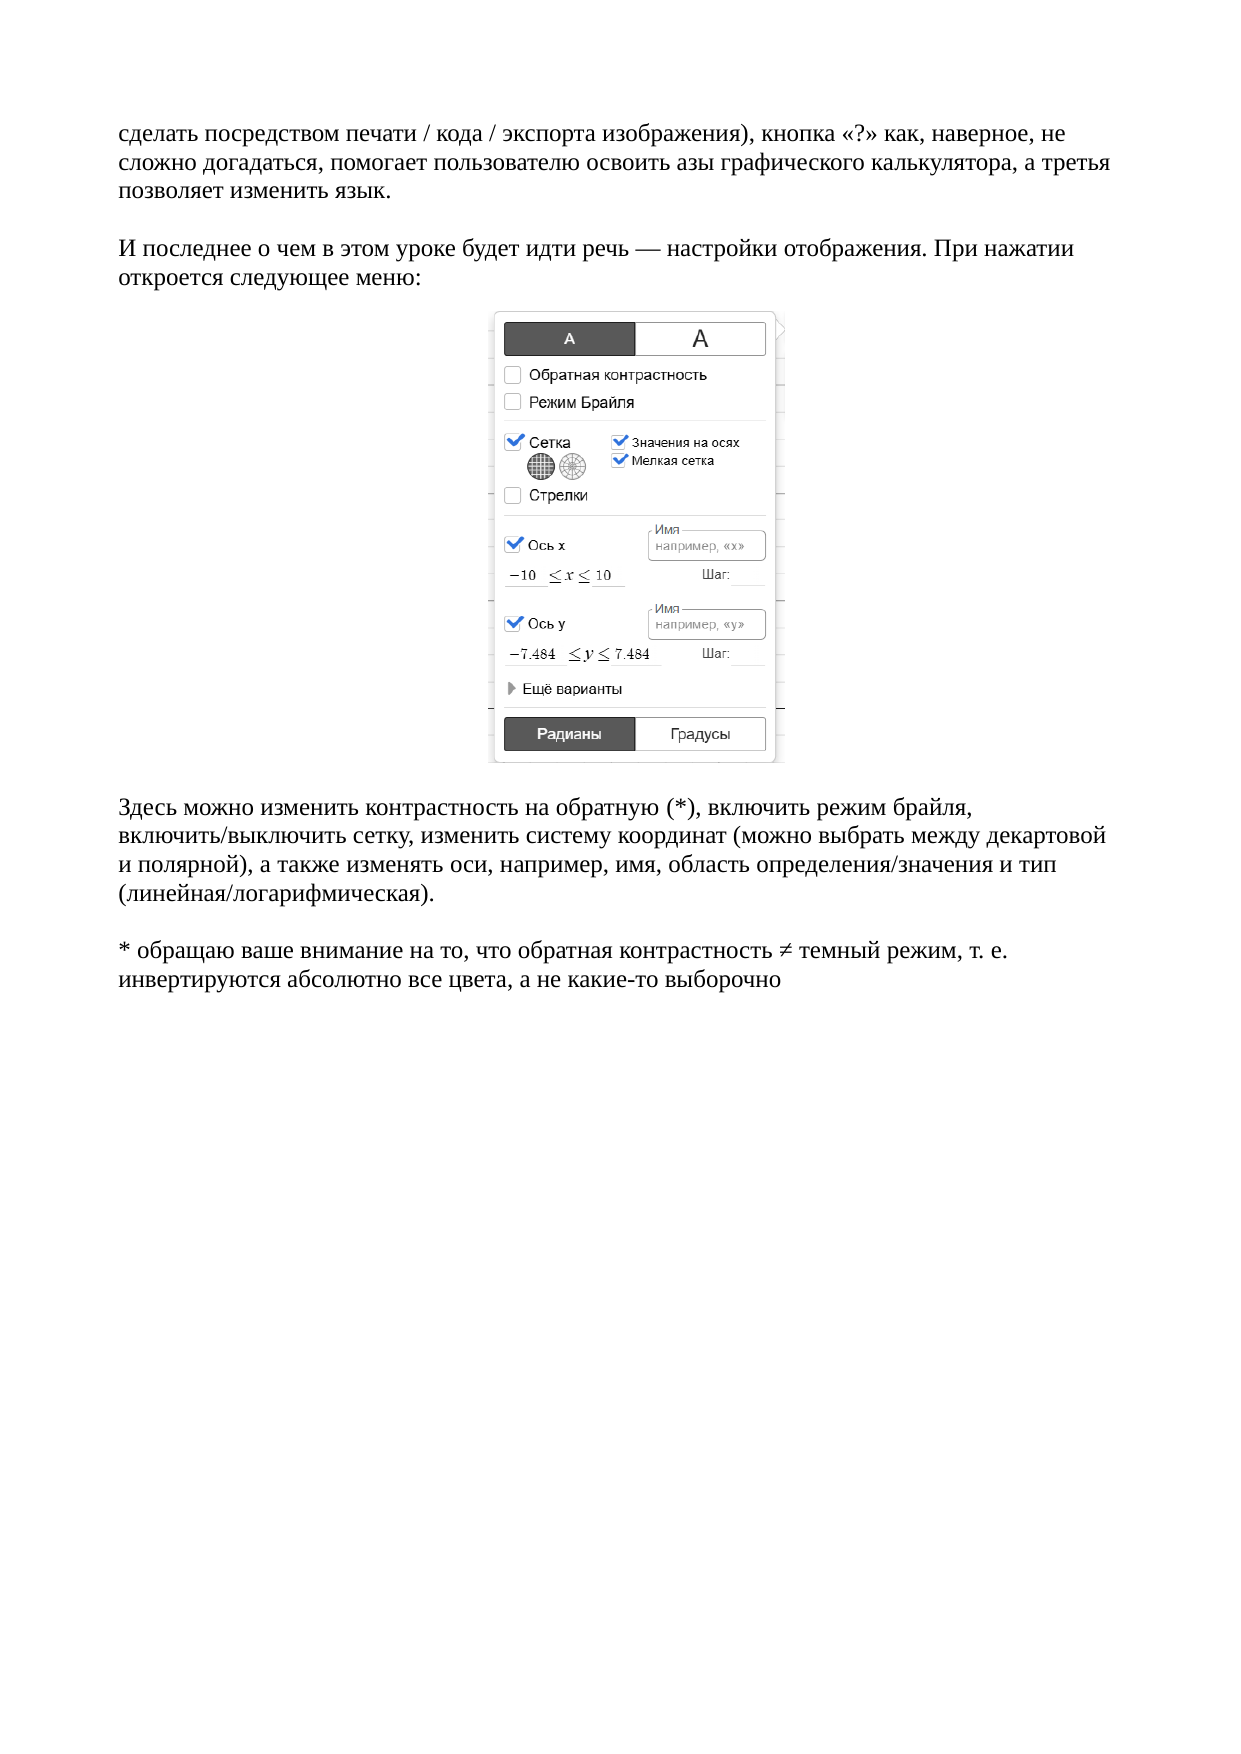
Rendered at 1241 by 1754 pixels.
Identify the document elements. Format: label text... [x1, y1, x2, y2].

text сделать посредством печати / кода / экспорта изображения), кнопка «?» как, наверное, не сложно догадаться, помогает пользователю освоить азы графического калькулятора, а третья позволяет изменить язык. [118, 118, 1122, 204]
text И последнее о чем в этом уроке будет идти речь — настройки отображения. При нажатии откроется следующее меню: [118, 233, 1122, 291]
text * обращаю ваше внимание на то, что обратная контрастность ≠ темный режим, т. е. инвертируются абсолютно все цвета, а не какие-то выборочно [118, 935, 1122, 993]
text Здесь можно изменить контрастность на обратную (*), включить режим брайля, включить/выключить сетку, изменить систему координат (можно выбрать между декартовой и полярной), а также изменять оси, например, имя, область определения/значения и тип (линейная/логарифмическая). [118, 792, 1122, 907]
picture [488, 311, 785, 763]
